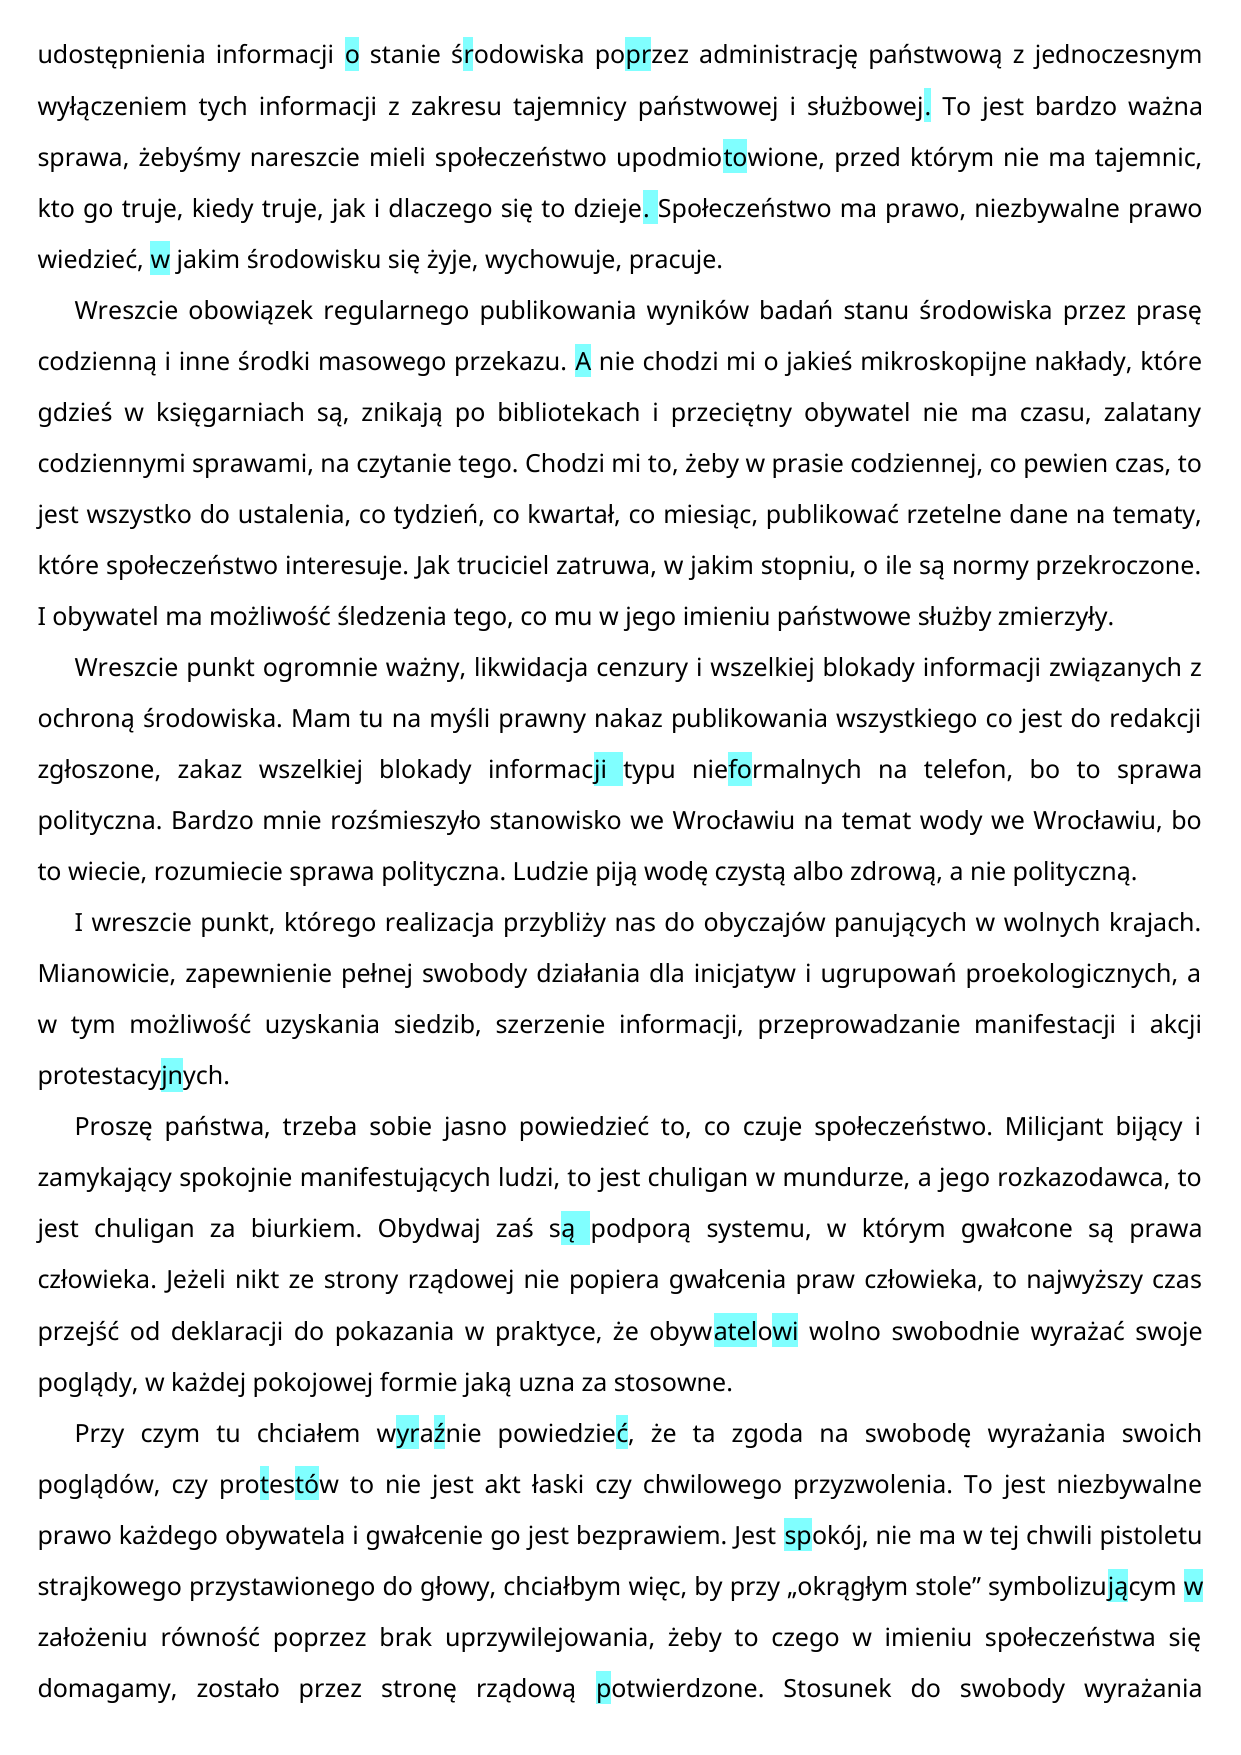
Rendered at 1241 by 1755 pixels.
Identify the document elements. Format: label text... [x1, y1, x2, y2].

text Przy czym tu chciałem wyraźnie powiedzieć, że ta zgoda na swobodę wyrażania swoich poglądów, czy protestów to nie jest akt łaski czy chwilowego przyzwolenia. To jest niezbywalne prawo każdego obywatela i gwałcenie go jest bezprawiem. Jest spokój, nie ma w tej chwili pistoletu strajkowego przystawionego do głowy, chciałbym więc, by przy „okrągłym stole” symbolizującym w założeniu równość poprzez brak uprzywilejowania, żeby to czego w imieniu społeczeństwa się domagamy, zostało przez stronę rządową potwierdzone. Stosunek do swobody wyrażania [37, 1415, 1203, 1704]
text Wreszcie punkt ogromnie ważny, likwidacja cenzury i wszelkiej blokady informacji związanych z ochroną środowiska. Mam tu na myśli prawny nakaz publikowania wszystkiego co jest do redakcji zgłoszone, zakaz wszelkiej blokady informacji typu nieformalnych na telefon, bo to sprawa polityczna. Bardzo mnie rozśmieszyło stanowisko we Wrocławiu na temat wody we Wrocławiu, bo to wiecie, rozumiecie sprawa polityczna. Ludzie piją wodę czystą albo zdrową, a nie polityczną. [37, 650, 1203, 888]
text Proszę państwa, trzeba sobie jasno powiedzieć to, co czuje społeczeństwo. Milicjant bijący i zamykający spokojnie manifestujących ludzi, to jest chuligan w mundurze, a jego rozkazodawca, to jest chuligan za biurkiem. Obydwaj zaś są podporą systemu, w którym gwałcone są prawa człowieka. Jeżeli nikt ze strony rządowej nie popiera gwałcenia praw człowieka, to najwyższy czas przejść od deklaracji do pokazania w praktyce, że obywatelowi wolno swobodnie wyrażać swoje poglądy, w każdej pokojowej formie jaką uzna za stosowne. [37, 1109, 1203, 1398]
text I wreszcie punkt, którego realizacja przybliży nas do obyczajów panujących w wolnych krajach. Mianowicie, zapewnienie pełnej swobody działania dla inicjatyw i ugrupowań proekologicznych, a w tym możliwość uzyskania siedzib, szerzenie informacji, przeprowadzanie manifestacji i akcji protestacyjnych. [37, 905, 1203, 1092]
text udostępnienia informacji o stanie środowiska poprzez administrację państwową z jednoczesnym wyłączeniem tych informacji z zakresu tajemnicy państwowej i służbowej. To jest bardzo ważna sprawa, żebyśmy nareszcie mieli społeczeństwo upodmiotowione, przed którym nie ma tajemnic, kto go truje, kiedy truje, jak i dlaczego się to dzieje. Społeczeństwo ma prawo, niezbywalne prawo wiedzieć, w jakim środowisku się żyje, wychowuje, pracuje. [37, 37, 1203, 275]
text Wreszcie obowiązek regularnego publikowania wyników badań stanu środowiska przez prasę codzienną i inne środki masowego przekazu. A nie chodzi mi o jakieś mikroskopijne nakłady, które gdzieś w księgarniach są, znikają po bibliotekach i przeciętny obywatel nie ma czasu, zalatany codziennymi sprawami, na czytanie tego. Chodzi mi to, żeby w prasie codziennej, co pewien czas, to jest wszystko do ustalenia, co tydzień, co kwartał, co miesiąc, publikować rzetelne dane na tematy, które społeczeństwo interesuje. Jak truciciel zatruwa, w jakim stopniu, o ile są normy przekroczone. I obywatel ma możliwość śledzenia tego, co mu w jego imieniu państwowe służby zmierzyły. [37, 292, 1203, 633]
